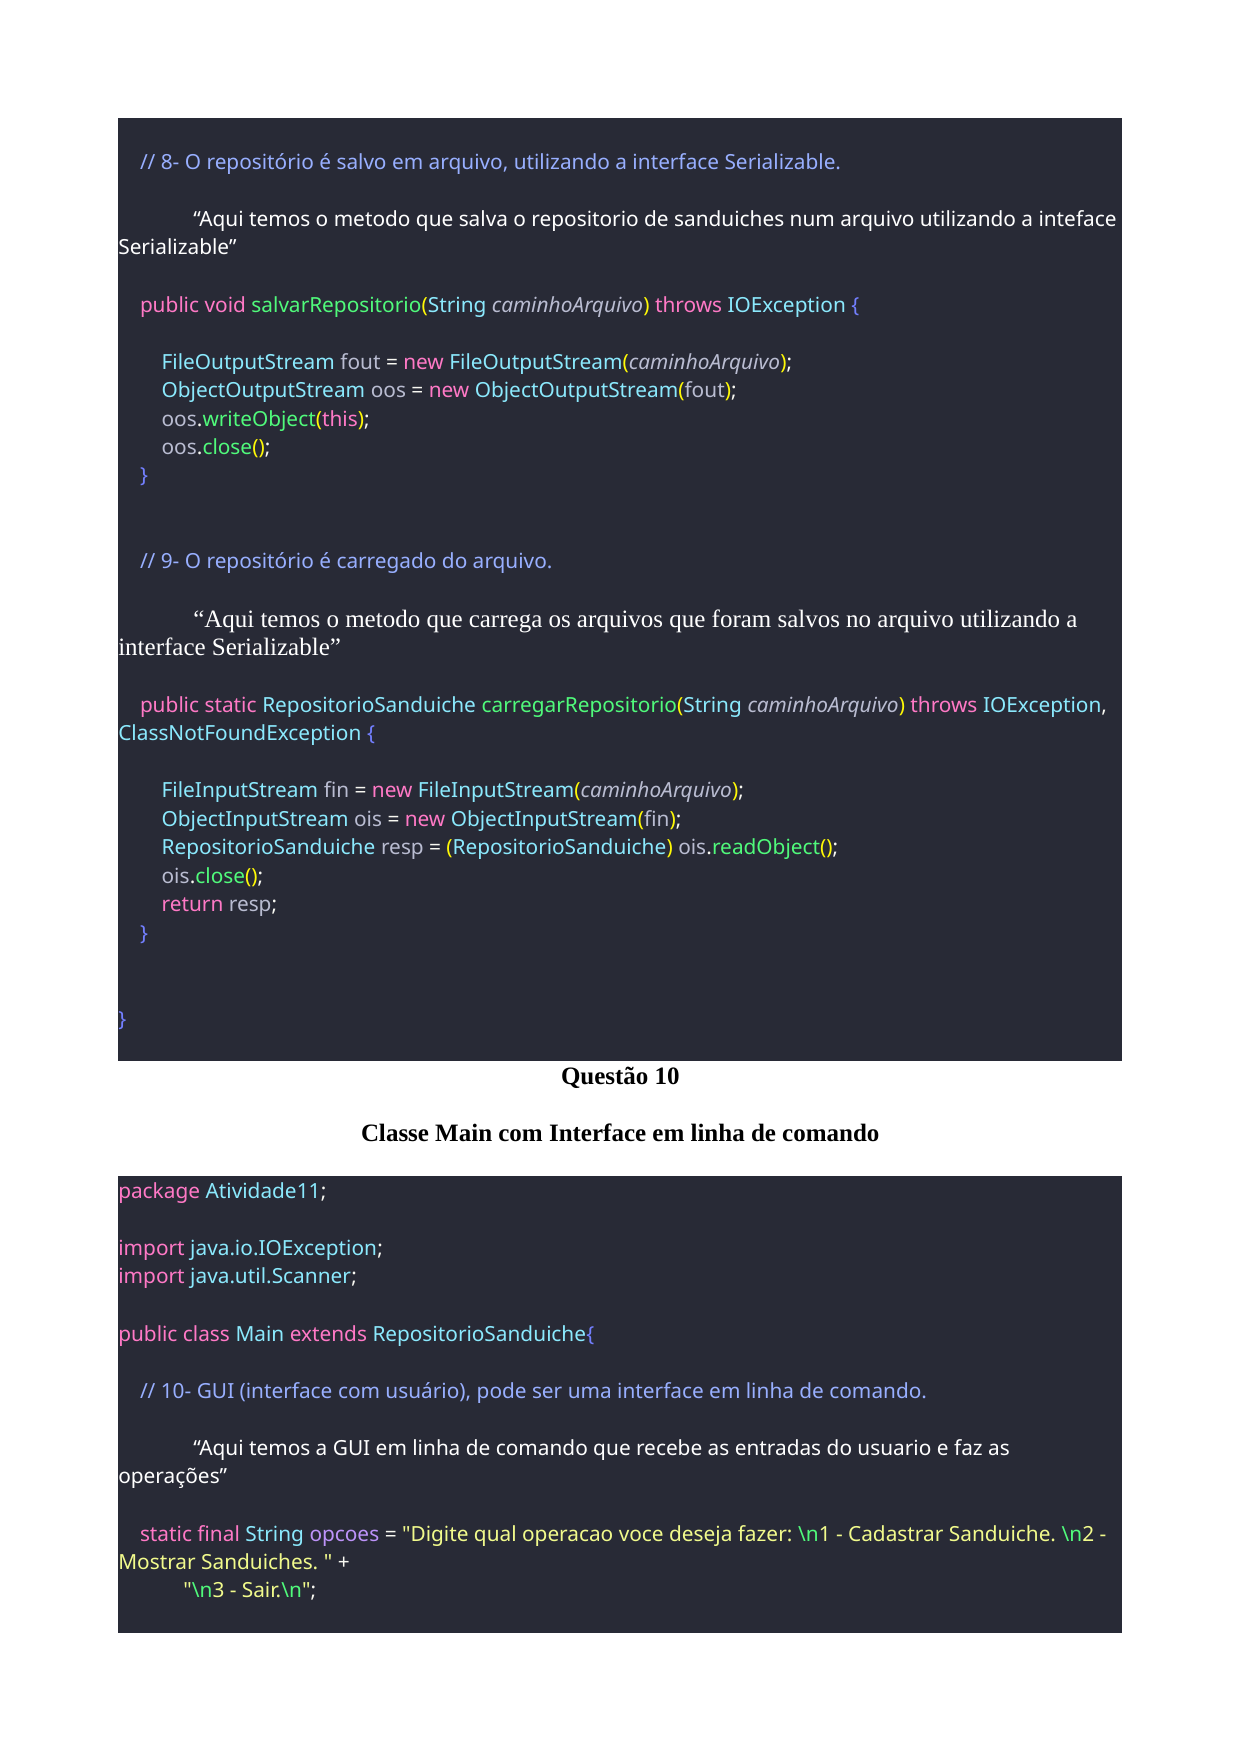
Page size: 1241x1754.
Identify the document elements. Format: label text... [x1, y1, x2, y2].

text Classe Main com Interface em linha de comando [118, 1118, 1122, 1147]
text static final String opcoes = "Digite qual operacao voce deseja fazer: \n1 - Cadastrar Sanduiche. \n2 - Mostrar Sanduiches. " + "\n3 - Sair.\n"; [118, 1490, 1122, 1633]
text “Aqui temos a GUI em linha de comando que recebe as entradas do usuario e faz as operações” [118, 1433, 1122, 1490]
text Questão 10 [118, 1061, 1122, 1090]
text package Atividade11; import java.io.IOException; import java.util.Scanner; public class Main extends RepositorioSanduiche{ // 10- GUI (interface com usuário), pode ser uma interface em linha de comando. [118, 1176, 1122, 1404]
text “Aqui temos o metodo que carrega os arquivos que foram salvos no arquivo utilizando a interface Serializable” [118, 604, 1122, 661]
text public static RepositorioSanduiche carregarRepositorio(String caminhoArquivo) throws IOException, ClassNotFoundException { FileInputStream fin = new FileInputStream(caminhoArquivo); ObjectInputStream ois = new ObjectInputStream(fin); RepositorioSanduiche resp = (RepositorioSanduiche) ois.readObject(); ois.close(); return resp; } } [118, 661, 1122, 1061]
text “Aqui temos o metodo que salva o repositorio de sanduiches num arquivo utilizando a inteface Serializable” public void salvarRepositorio(String caminhoArquivo) throws IOException { FileOutputStream fout = new FileOutputStream(caminhoArquivo); ObjectOutputStream oos = new ObjectOutputStream(fout); oos.writeObject(this); oos.close(); } [118, 204, 1122, 518]
text // 9- O repositório é carregado do arquivo. [118, 518, 1122, 604]
text // 8- O repositório é salvo em arquivo, utilizando a interface Serializable. [118, 118, 1122, 175]
